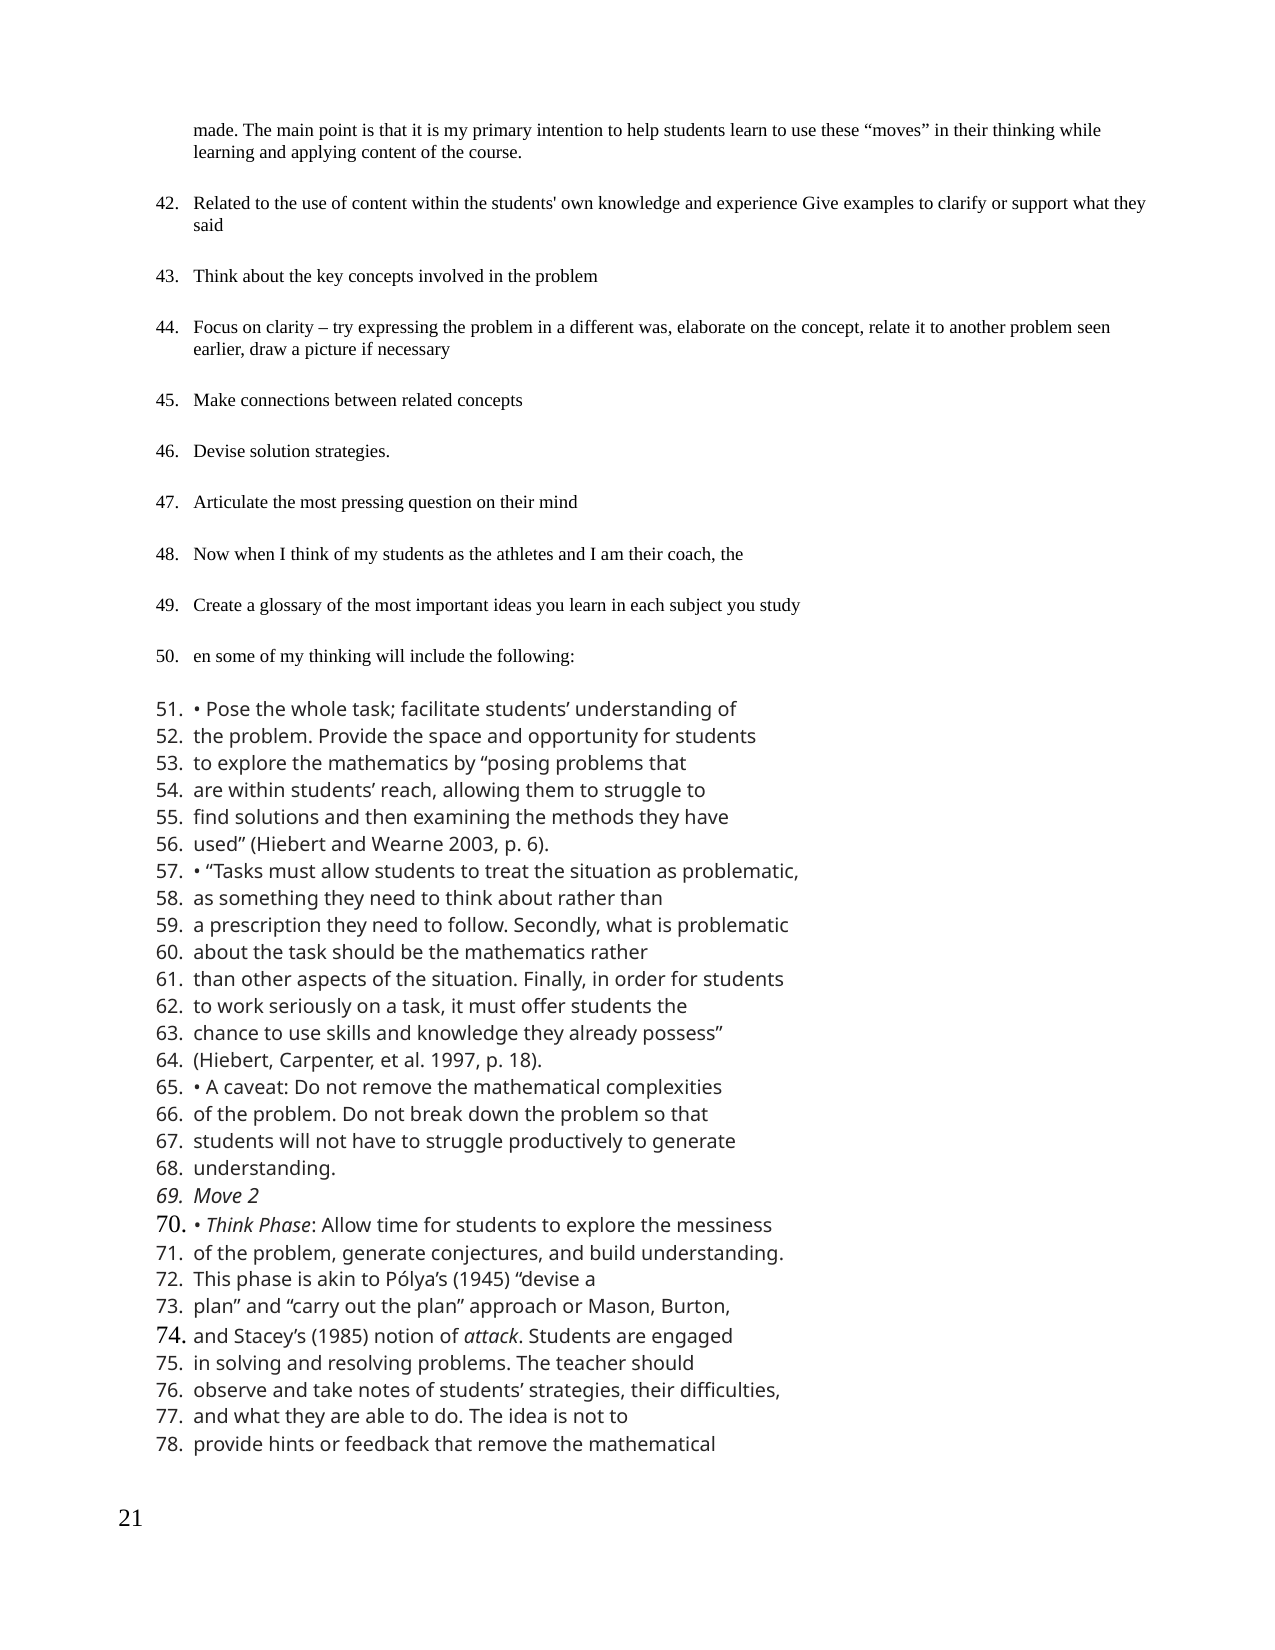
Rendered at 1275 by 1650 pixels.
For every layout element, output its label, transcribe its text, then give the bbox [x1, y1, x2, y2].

list used” (Hiebert and Wearne 2003, p. 6). [156, 830, 1157, 857]
list • Think Phase: Allow time for students to explore the messiness [156, 1209, 1157, 1239]
list • A caveat: Do not remove the mathematical complexities [156, 1073, 1157, 1100]
list • “Tasks must allow students to treat the situation as problematic, [156, 857, 1157, 884]
list en some of my thinking will include the following: [156, 644, 1157, 666]
list to work seriously on a task, it must offer students the [156, 992, 1157, 1019]
list • Pose the whole task; facilitate students’ understanding of [156, 696, 1157, 722]
list chance to use skills and knowledge they already possess” [156, 1019, 1157, 1046]
list Make connections between related concepts [156, 389, 1157, 411]
list (Hiebert, Carpenter, et al. 1997, p. 18). [156, 1046, 1157, 1073]
list students will not have to struggle productively to generate [156, 1127, 1157, 1154]
list observe and take notes of students’ strategies, their difficulties, [156, 1376, 1157, 1403]
list find solutions and then examining the methods they have [156, 803, 1157, 830]
list plan” and “carry out the plan” approach or Mason, Burton, [156, 1293, 1157, 1320]
list and Stacey’s (1985) notion of attack. Students are engaged [156, 1320, 1157, 1349]
list and what they are able to do. The idea is not to [156, 1403, 1157, 1430]
list than other aspects of the situation. Finally, in order for students [156, 965, 1157, 992]
list in solving and resolving problems. The teacher should [156, 1349, 1157, 1376]
list Now when I think of my students as the athletes and I am their coach, the [156, 542, 1157, 564]
list about the task should be the mathematics rather [156, 938, 1157, 965]
list of the problem, generate conjectures, and build understanding. [156, 1239, 1157, 1266]
list This phase is akin to Pólya’s (1945) “devise a [156, 1266, 1157, 1293]
list Related to the use of content within the students' own knowledge and experience Give examples to clarify or support what they said [156, 191, 1157, 235]
list Create a glossary of the most important ideas you learn in each subject you study [156, 593, 1157, 615]
list are within students’ reach, allowing them to struggle to [156, 776, 1157, 803]
list Move 2 [156, 1181, 1157, 1209]
list Focus on clarity – try expressing the problem in a different was, elaborate on the concept, relate it to another problem seen earlier, draw a picture if necessary [156, 316, 1157, 359]
list provide hints or feedback that remove the mathematical [156, 1430, 1157, 1457]
list the problem. Provide the space and opportunity for students [156, 722, 1157, 749]
list as something they need to think about rather than [156, 884, 1157, 911]
list a prescription they need to follow. Secondly, what is problematic [156, 911, 1157, 938]
list of the problem. Do not break down the problem so that [156, 1100, 1157, 1127]
list understanding. [156, 1154, 1157, 1181]
list Articulate the most pressing question on their mind [156, 491, 1157, 513]
list to explore the mathematics by “posing problems that [156, 749, 1157, 776]
list made. The main point is that it is my primary intention to help students learn to use these “moves” in their thinking while learning and applying content of the course. [156, 118, 1157, 162]
list Think about the key concepts involved in the problem [156, 264, 1157, 286]
list Devise solution strategies. [156, 440, 1157, 462]
